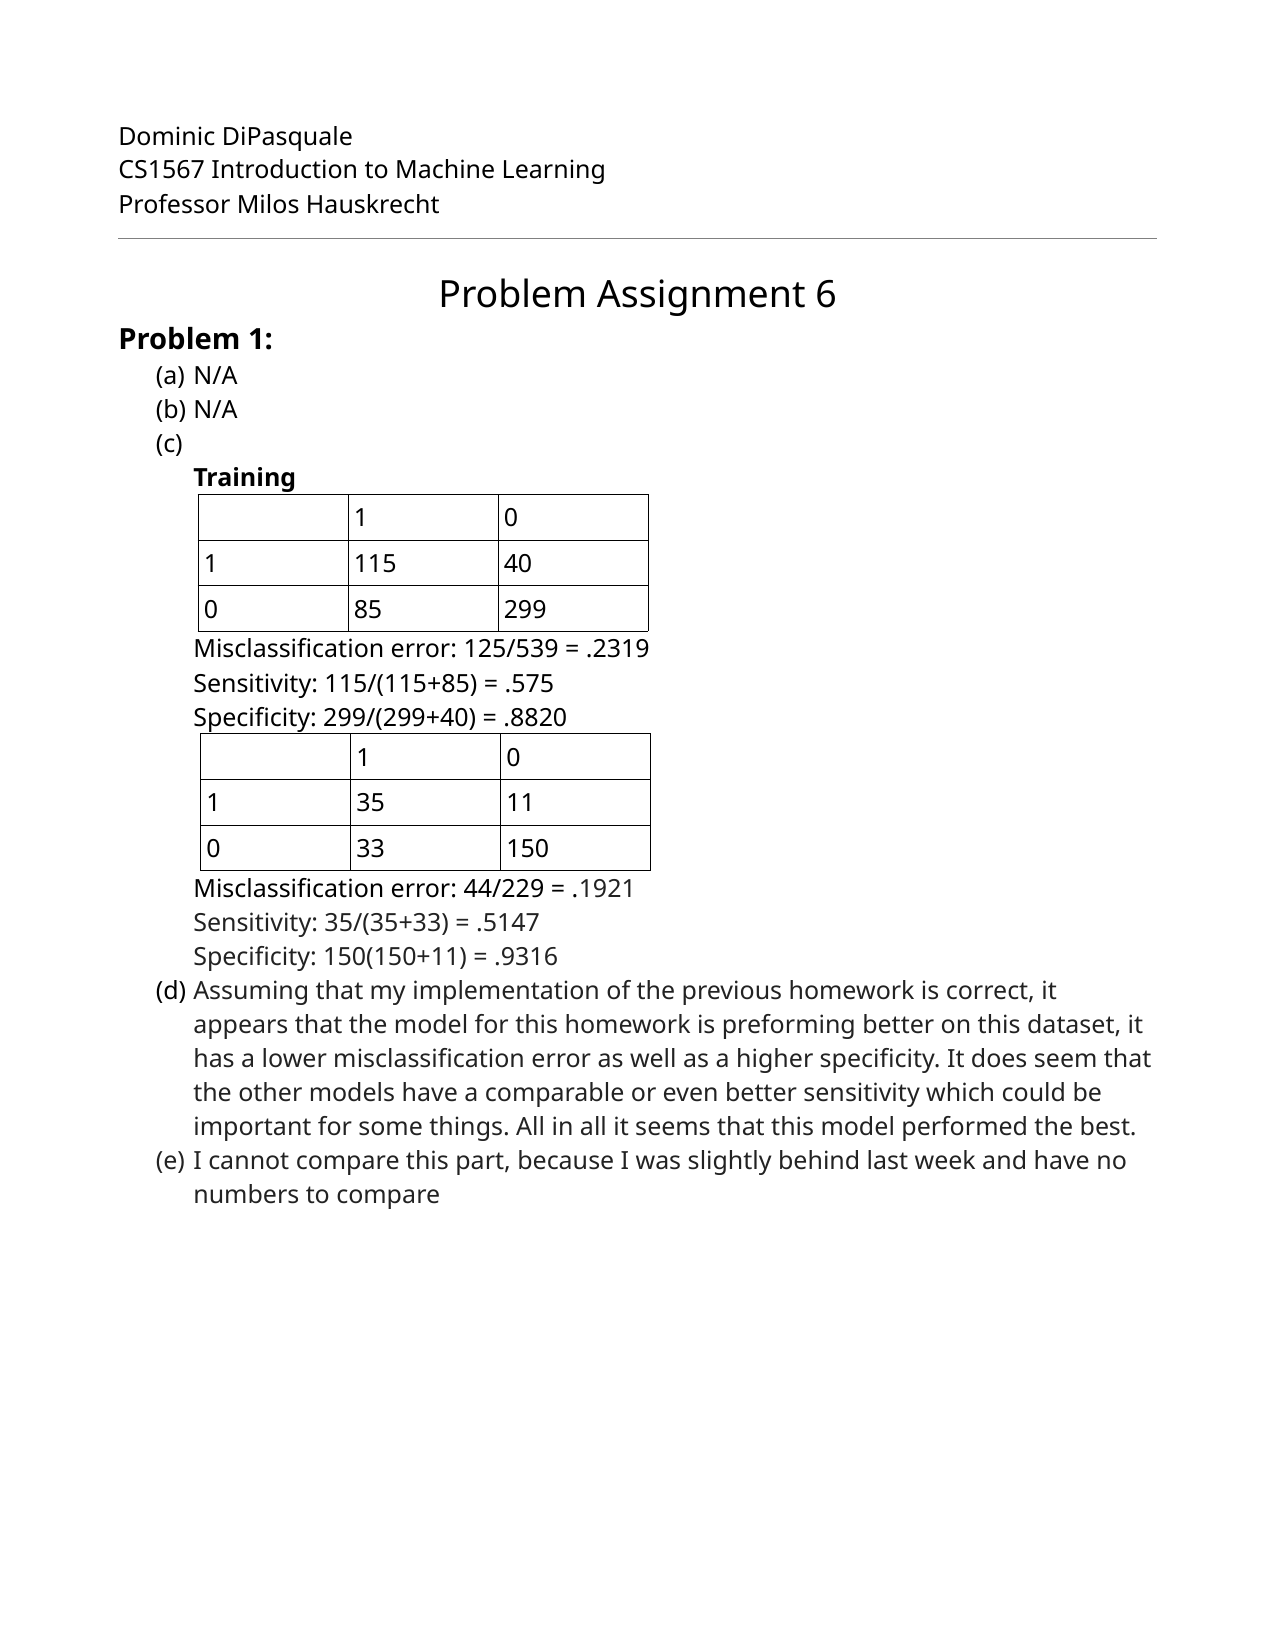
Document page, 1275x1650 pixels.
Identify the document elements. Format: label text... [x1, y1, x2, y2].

table_header 0 [501, 734, 650, 779]
text Problem Assignment 6 [118, 267, 1157, 318]
table_header 1 [349, 495, 498, 540]
list Specificity: 150(150+11) = .9316 [156, 938, 1157, 972]
table_cell 299 [499, 586, 648, 631]
list I cannot compare this part, because I was slightly behind last week and have no numbers to compare [156, 1143, 1157, 1211]
table_cell 1 [199, 541, 348, 585]
table_header [199, 495, 348, 540]
table_cell 150 [501, 826, 650, 870]
table_cell 35 [351, 780, 500, 824]
list Misclassification error: 125/539 = .2319 [156, 631, 1157, 665]
table_cell 85 [349, 586, 498, 631]
table_cell 0 [199, 586, 348, 631]
list Sensitivity: 35/(35+33) = .5147 [156, 904, 1157, 938]
list N/A [156, 358, 1157, 392]
list Sensitivity: 115/(115+85) = .575 [156, 665, 1157, 699]
table_header [201, 734, 350, 779]
table_cell 1 [201, 780, 350, 824]
text Problem 1: [118, 318, 1157, 358]
list Specificity: 299/(299+40) = .8820 [156, 699, 1157, 733]
text Professor Milos Hauskrecht [118, 186, 1157, 220]
list Assuming that my implementation of the previous homework is correct, it appears that the model for this homework is preforming better on this dataset, it has a lower misclassification error as well as a higher specificity. It does seem that the other models have a comparable or even better sensitivity which could be important for some things. All in all it seems that this model performed the best. [156, 972, 1157, 1143]
text CS1567 Introduction to Machine Learning [118, 152, 1157, 186]
text Dominic DiPasquale [118, 118, 1157, 152]
list N/A [156, 392, 1157, 426]
table_cell 11 [501, 780, 650, 824]
list Misclassification error: 44/229 = .1921 [156, 870, 1157, 904]
table_cell 40 [499, 541, 648, 585]
table_cell 0 [201, 826, 350, 870]
table_header 0 [499, 495, 648, 540]
table_cell 33 [351, 826, 500, 870]
table_cell 115 [349, 541, 498, 585]
table_header 1 [351, 734, 500, 779]
list Training [156, 460, 1157, 494]
